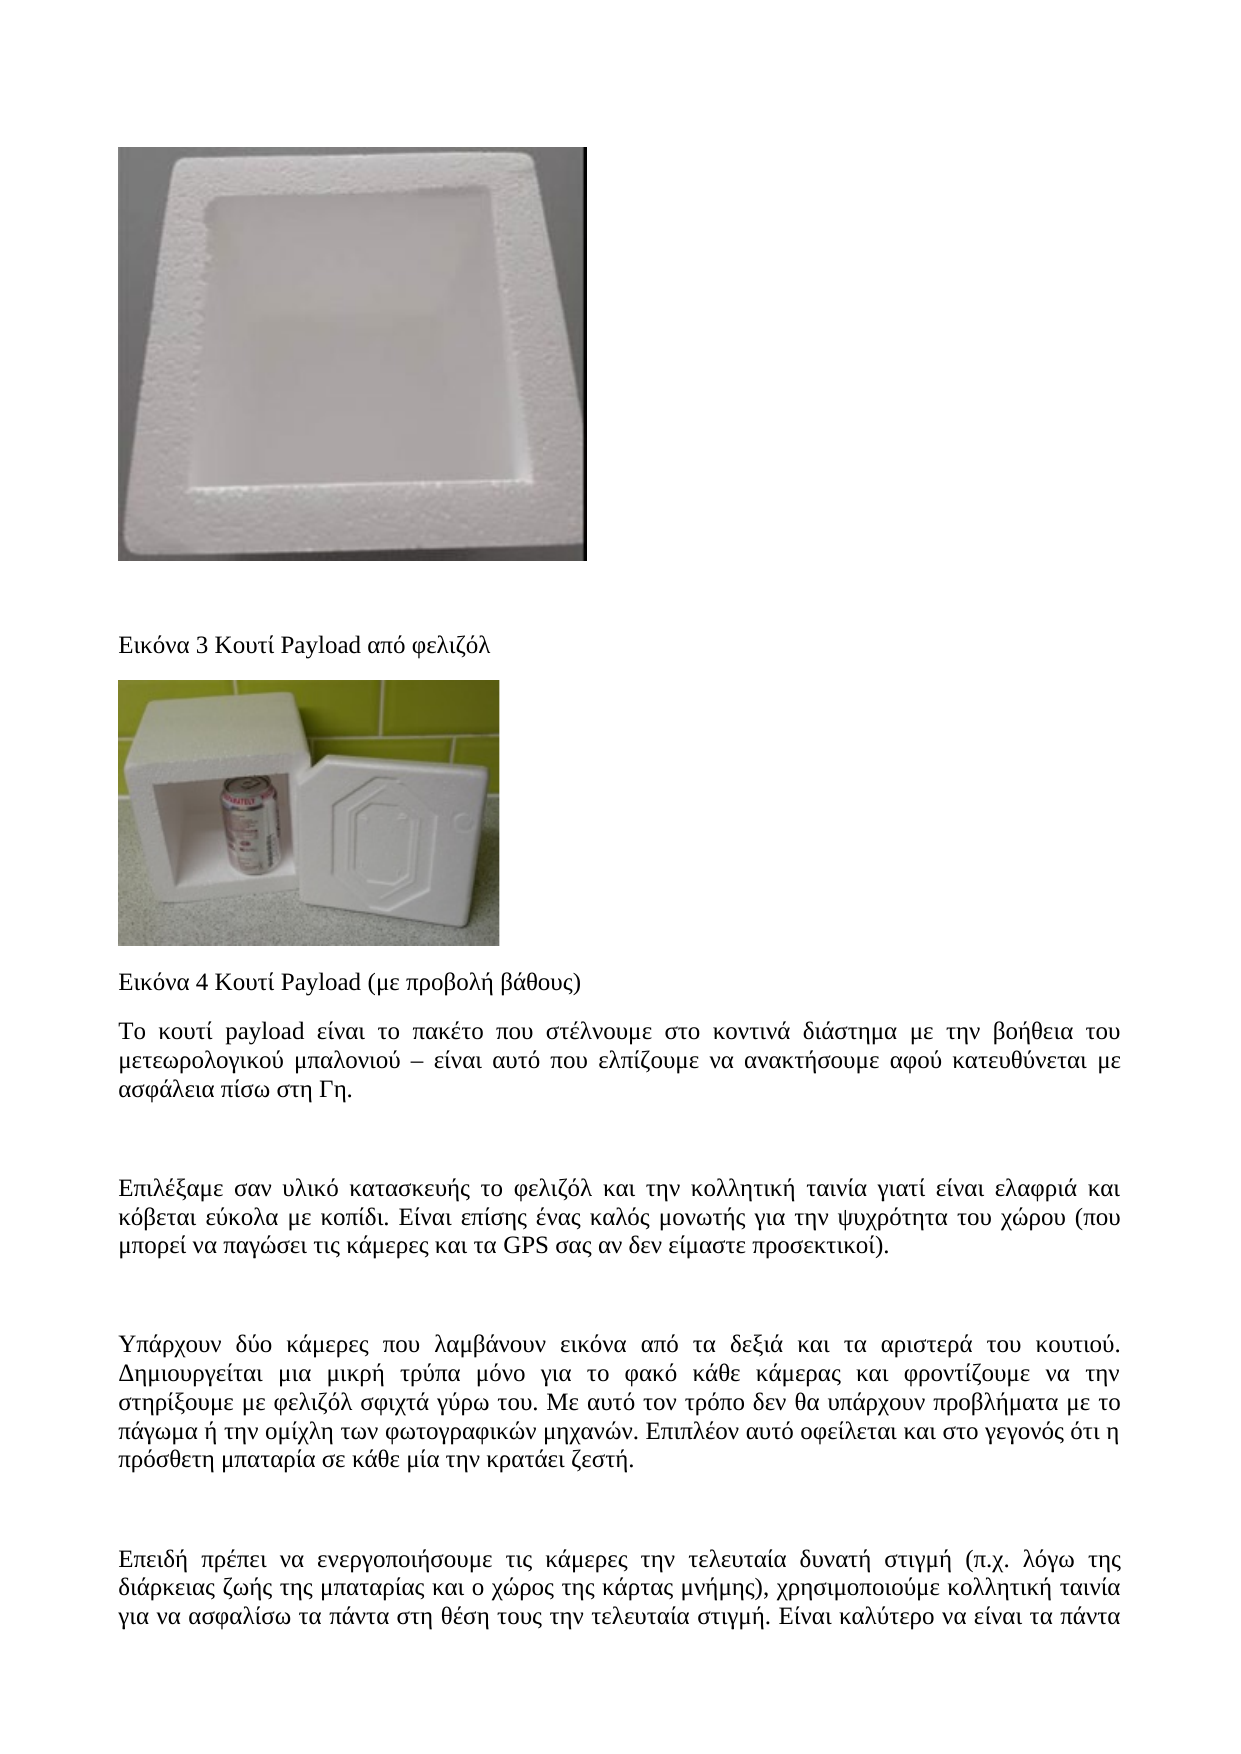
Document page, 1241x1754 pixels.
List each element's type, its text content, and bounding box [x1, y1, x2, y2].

text Επειδή πρέπει να ενεργοποιήσουμε τις κάμερες την τελευταία δυνατή στιγμή (π.χ. λόγω της διάρκειας ζωής της μπαταρίας και ο χώρος της κάρτας μνήμης), χρησιμοποιούμε κολλητική ταινία για να ασφαλίσω τα πάντα στη θέση τους την τελευταία στιγμή. Είναι καλύτερο να είναι τα πάντα [118, 1544, 1122, 1630]
text Εικόνα 3 Κουτί Payload από φελιζόλ [118, 631, 1122, 659]
text Εικόνα 4 Κουτί Payload (με προβολή βάθους) [118, 967, 1122, 995]
text Επιλέξαμε σαν υλικό κατασκευής το φελιζόλ και την κολλητική ταινία γιατί είναι ελαφριά και κόβεται εύκολα με κοπίδι. Είναι επίσης ένας καλός μονωτής για την ψυχρότητα του χώρου (που μπορεί να παγώσει τις κάμερες και τα GPS σας αν δεν είμαστε προσεκτικοί). [118, 1173, 1122, 1259]
text Υπάρχουν δύο κάμερες που λαμβάνουν εικόνα από τα δεξιά και τα αριστερά του κουτιού. Δημιουργείται μια μικρή τρύπα μόνο για το φακό κάθε κάμερας και φροντίζουμε να την στηρίξουμε με φελιζόλ σφιχτά γύρω του. Με αυτό τον τρόπο δεν θα υπάρχουν προβλήματα με το πάγωμα ή την ομίχλη των φωτογραφικών μηχανών. Επιπλέον αυτό οφείλεται και στο γεγονός ότι η πρόσθετη μπαταρία σε κάθε μία την κρατάει ζεστή. [118, 1329, 1122, 1473]
text Το κουτί payload είναι το πακέτο που στέλνουμε στο κοντινά διάστημα με την βοήθεια του μετεωρολογικού μπαλονιού – είναι αυτό που ελπίζουμε να ανακτήσουμε αφού κατευθύνεται με ασφάλεια πίσω στη Γη. [118, 1016, 1122, 1102]
